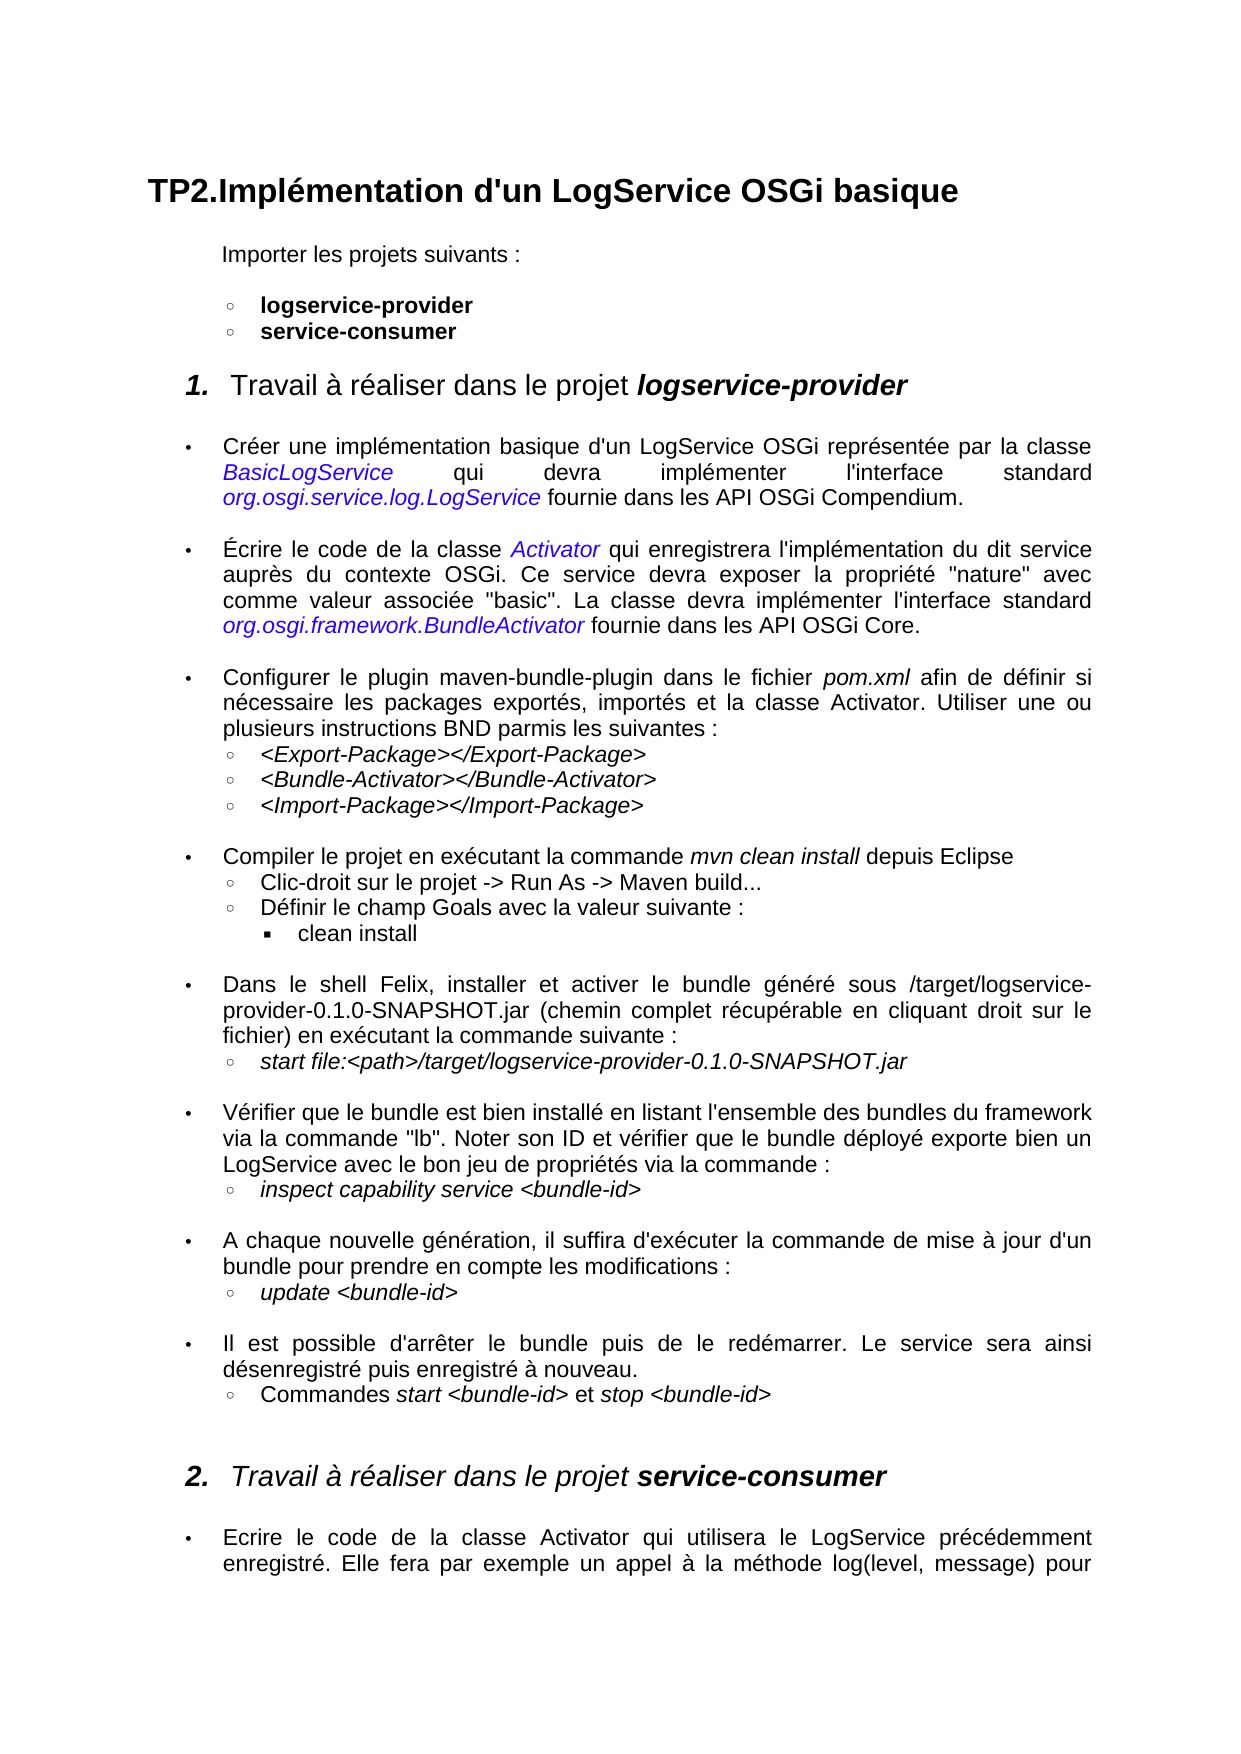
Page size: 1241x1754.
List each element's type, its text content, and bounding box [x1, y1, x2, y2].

subtitle Implémentation d'un LogService OSGi basique [148, 173, 1092, 210]
list Il est possible d'arrêter le bundle puis de le redémarrer. Le service sera ainsi désenregistré puis enregistré à nouveau. [185, 1331, 1092, 1382]
list Compiler le projet en exécutant la commande mvn clean install depuis Eclipse [185, 844, 1092, 869]
list Ecrire le code de la classe Activator qui utilisera le LogService précédemment enregistré. Elle fera par exemple un appel à la méthode log(level, message) pour [185, 1525, 1092, 1576]
list update <bundle-id> [223, 1279, 1092, 1305]
list A chaque nouvelle génération, il suffira d'exécuter la commande de mise à jour d'un bundle pour prendre en compte les modifications : [185, 1228, 1092, 1279]
list start file:<path>/target/logservice-provider-0.1.0-SNAPSHOT.jar [223, 1049, 1092, 1074]
list <Bundle-Activator></Bundle-Activator> [223, 767, 1092, 792]
text Importer les projets suivants : [148, 242, 1092, 267]
list Créer une implémentation basique d'un LogService OSGi représentée par la classe BasicLogService qui devra implémenter l'interface standard org.osgi.service.log.LogService fournie dans les API OSGi Compendium. [185, 434, 1092, 511]
list Dans le shell Felix, installer et activer le bundle généré sous /target/logservice-provider-0.1.0-SNAPSHOT.jar (chemin complet récupérable en cliquant droit sur le fichier) en exécutant la commande suivante : [185, 972, 1092, 1049]
list Commandes start <bundle-id> et stop <bundle-id> [223, 1382, 1092, 1407]
list Définir le champ Goals avec la valeur suivante : [223, 895, 1092, 921]
subtitle Travail à réaliser dans le projet service-consumer [185, 1460, 1092, 1493]
list <Export-Package></Export-Package> [223, 741, 1092, 767]
list Clic-droit sur le projet -> Run As -> Maven build... [223, 869, 1092, 895]
list service-consumer [223, 319, 1092, 344]
subtitle Travail à réaliser dans le projet logservice-provider [185, 369, 1092, 402]
list Vérifier que le bundle est bien installé en listant l'ensemble des bundles du framework via la commande "lb". Noter son ID et vérifier que le bundle déployé exporte bien un LogService avec le bon jeu de propriétés via la commande : [185, 1100, 1092, 1177]
list Configurer le plugin maven-bundle-plugin dans le fichier pom.xml afin de définir si nécessaire les packages exportés, importés et la classe Activator. Utiliser une ou plusieurs instructions BND parmis les suivantes : [185, 664, 1092, 741]
list inspect capability service <bundle-id> [223, 1177, 1092, 1202]
list Écrire le code de la classe Activator qui enregistrera l'implémentation du dit service auprès du contexte OSGi. Ce service devra exposer la propriété "nature" avec comme valeur associée "basic". La classe devra implémenter l'interface standard org.osgi.framework.BundleActivator fournie dans les API OSGi Core. [185, 536, 1092, 639]
list clean install [260, 921, 1092, 946]
list logservice-provider [223, 293, 1092, 319]
list <Import-Package></Import-Package> [223, 792, 1092, 818]
